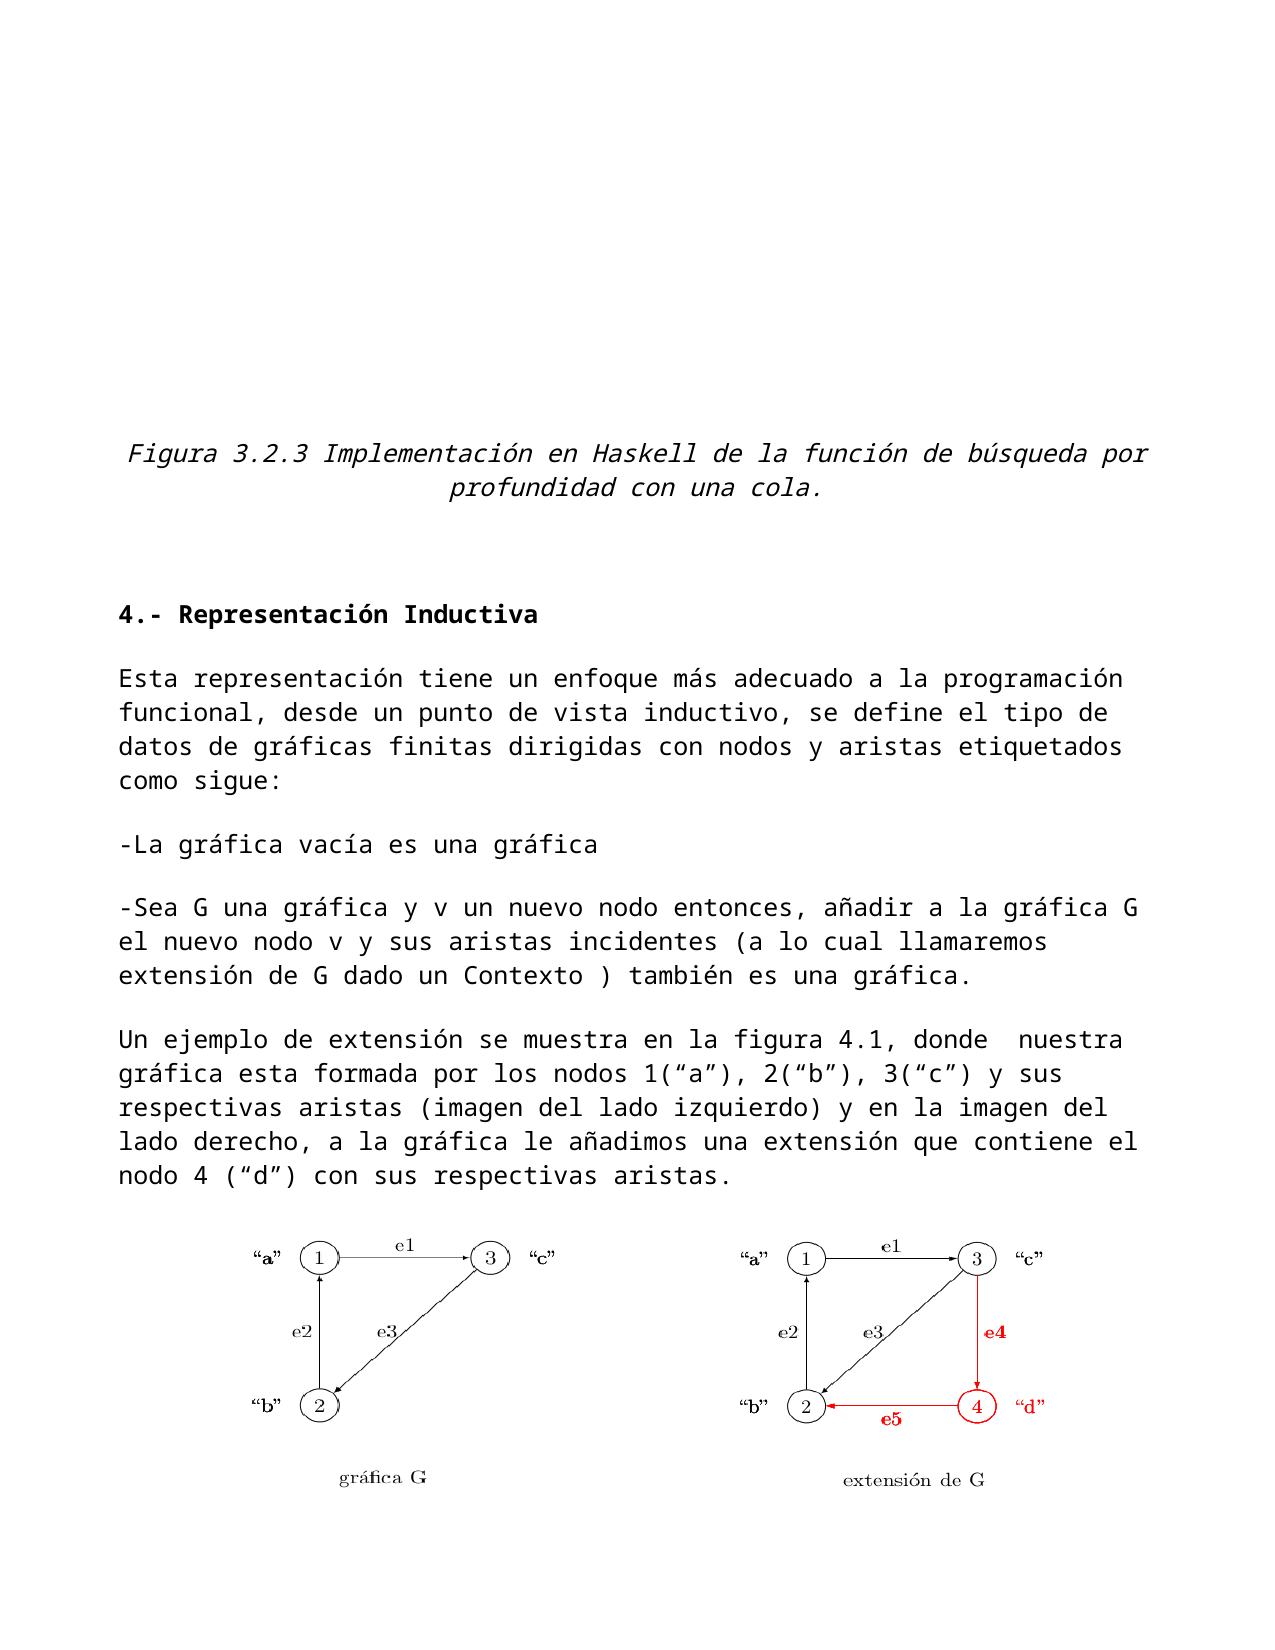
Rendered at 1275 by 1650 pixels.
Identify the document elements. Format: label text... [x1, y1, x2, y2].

text Esta representación tiene un enfoque más adecuado a la programación funcional, desde un punto de vista inductivo, se define el tipo de datos de gráficas finitas dirigidas con nodos y aristas etiquetados como sigue: [118, 661, 1157, 797]
text 4.- Representación Inductiva [118, 597, 1157, 631]
text -Sea G una gráfica y v un nuevo nodo entonces, añadir a la gráfica G el nuevo nodo v y sus aristas incidentes (a lo cual llamaremos extensión de G dado un Contexto ) también es una gráfica. [118, 890, 1157, 992]
picture [236, 1224, 1071, 1505]
text -La gráfica vacía es una gráfica [118, 826, 1157, 860]
text Un ejemplo de extensión se muestra en la figura 4.1, donde nuestra gráfica esta formada por los nodos 1(“a”), 2(“b”), 3(“c”) y sus respectivas aristas (imagen del lado izquierdo) y en la imagen del lado derecho, a la gráfica le añadimos una extensión que contiene el nodo 4 (“d”) con sus respectivas aristas. [118, 1021, 1157, 1192]
text Figura 3.2.3 Implementación en Haskell de la función de búsqueda por profundidad con una cola. [118, 436, 1157, 504]
